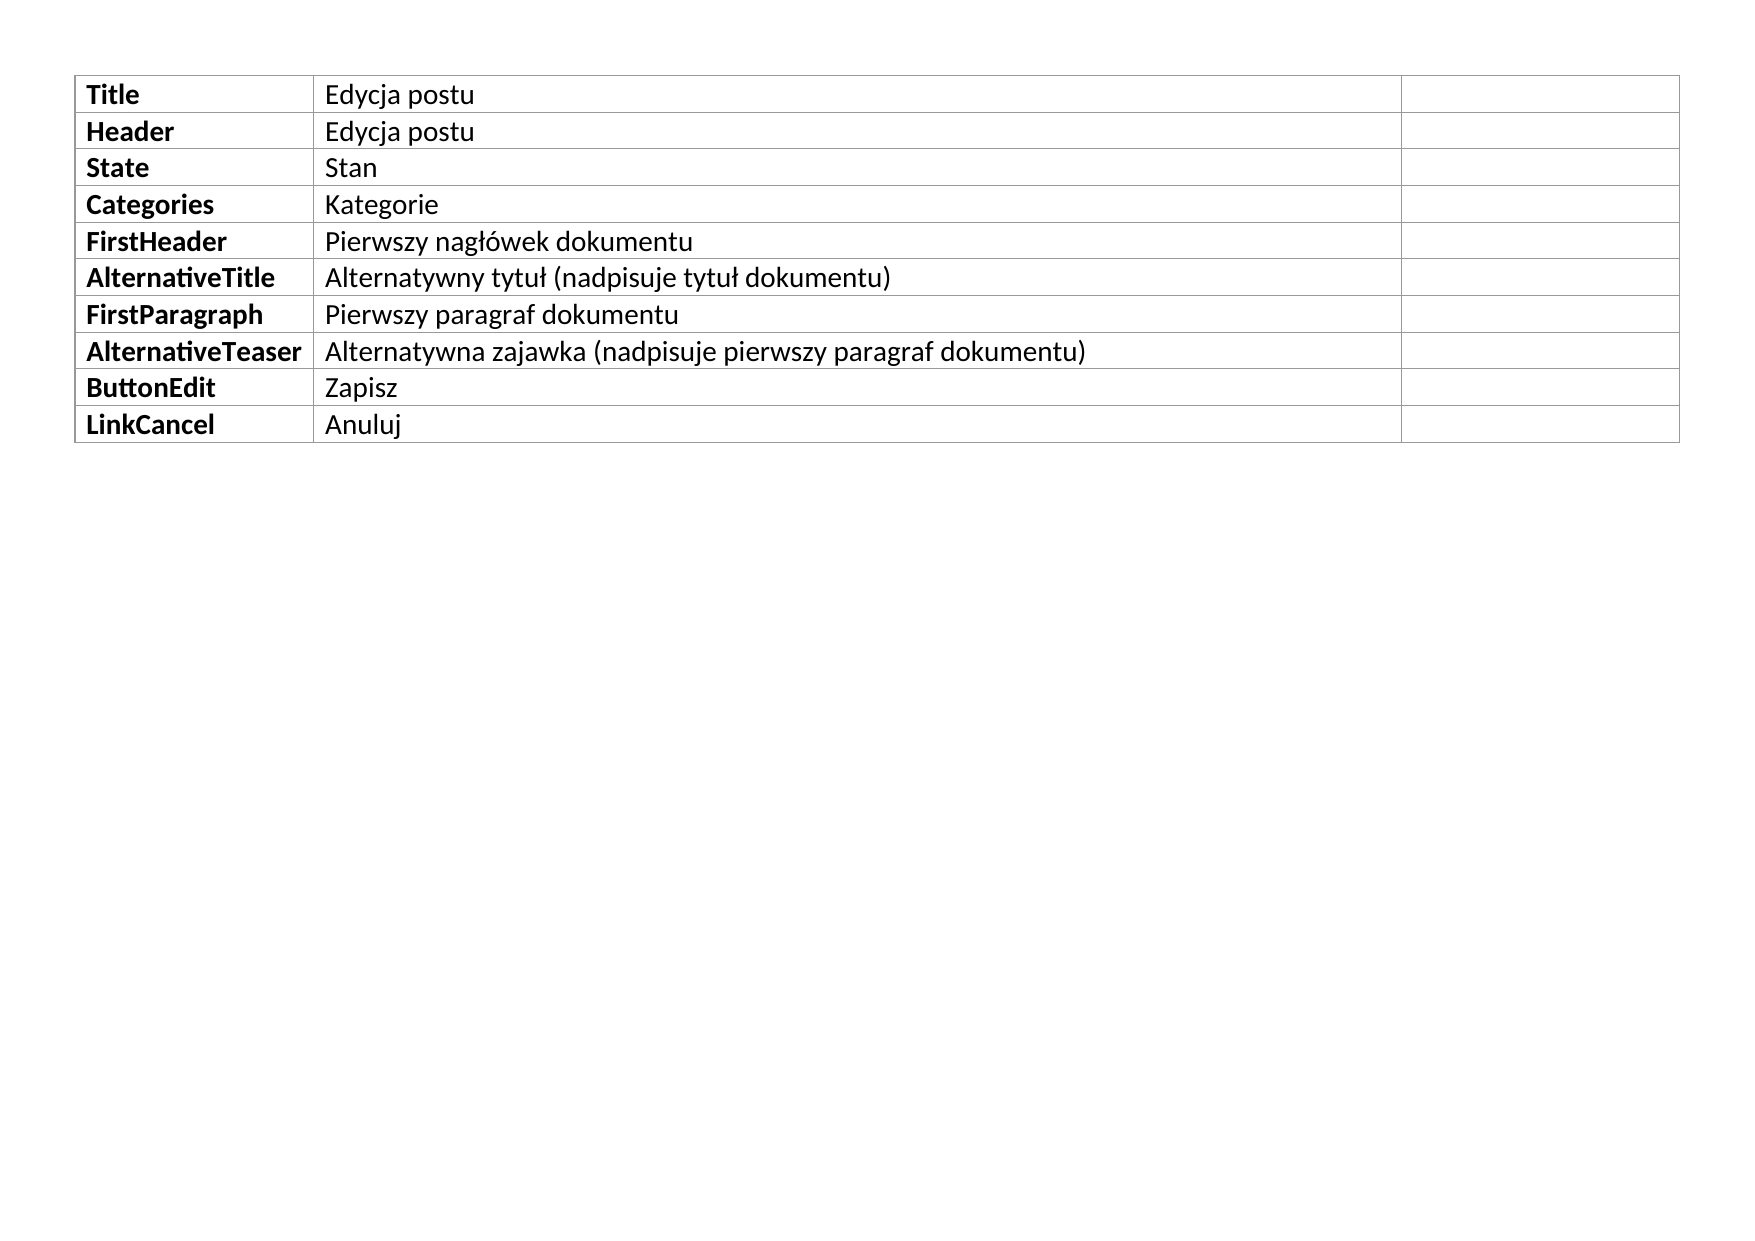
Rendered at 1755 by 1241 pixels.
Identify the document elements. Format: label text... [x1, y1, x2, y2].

table_cell Alternatywny tytuł (nadpisuje tytuł dokumentu) [314, 259, 1401, 295]
table_cell [1402, 369, 1679, 405]
table_cell [1402, 149, 1679, 185]
table_cell FirstHeader [76, 223, 313, 258]
table_cell Alternatywna zajawka (nadpisuje pierwszy paragraf dokumentu) [314, 333, 1401, 368]
table_cell AlternativeTitle [76, 259, 313, 295]
table_cell [1402, 333, 1679, 368]
table_cell [1402, 406, 1679, 442]
table_cell [1402, 259, 1679, 295]
table_cell Pierwszy nagłówek dokumentu [314, 223, 1401, 258]
table_cell State [76, 149, 313, 185]
table_cell [1402, 223, 1679, 258]
table_cell Pierwszy paragraf dokumentu [314, 296, 1401, 332]
table_cell LinkCancel [76, 406, 313, 442]
table_cell [1402, 76, 1679, 112]
table_cell [1402, 296, 1679, 332]
table_cell Stan [314, 149, 1401, 185]
table_cell [1402, 186, 1679, 222]
table_cell Anuluj [314, 406, 1401, 442]
table_cell Edycja postu [314, 113, 1401, 148]
table_cell Kategorie [314, 186, 1401, 222]
table_cell [1402, 113, 1679, 148]
table_cell Edycja postu [314, 76, 1401, 112]
table_cell Title [76, 76, 313, 112]
table_cell AlternativeTeaser [76, 333, 313, 368]
table_cell Categories [76, 186, 313, 222]
table_cell Zapisz [314, 369, 1401, 405]
table_cell Header [76, 113, 313, 148]
table_cell ButtonEdit [76, 369, 313, 405]
table_cell FirstParagraph [76, 296, 313, 332]
